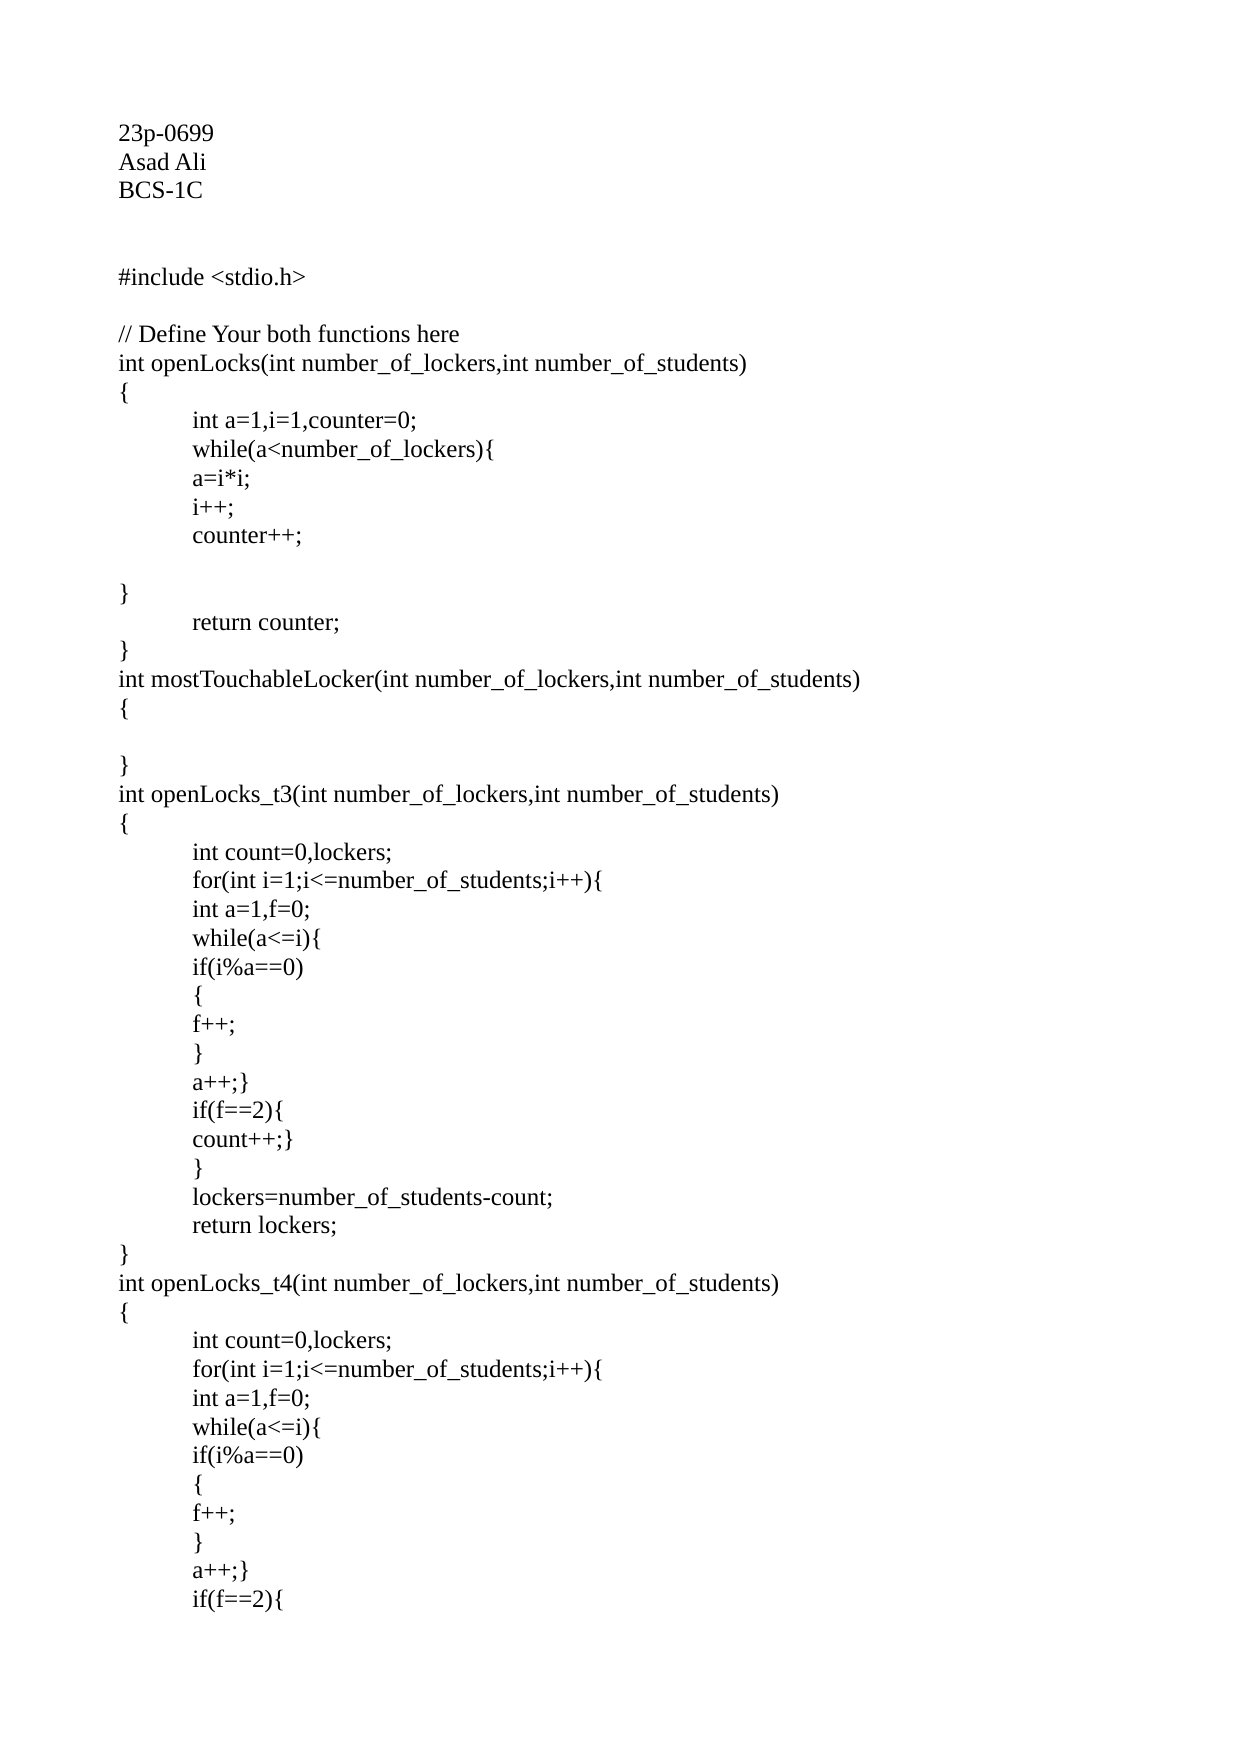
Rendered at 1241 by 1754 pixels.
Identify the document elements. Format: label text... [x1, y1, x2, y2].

text { [118, 981, 1122, 1009]
text int a=1,i=1,counter=0; [118, 406, 1122, 434]
text int a=1,f=0; [118, 1383, 1122, 1412]
text f++; [118, 1498, 1122, 1527]
text int count=0,lockers; [118, 1326, 1122, 1354]
text i++; [118, 492, 1122, 521]
text } [118, 578, 1122, 607]
text } [118, 1038, 1122, 1067]
text #include <stdio.h> [118, 262, 1122, 291]
text { [118, 377, 1122, 406]
text Asad Ali [118, 147, 1122, 176]
text for(int i=1;i<=number_of_students;i++){ [118, 866, 1122, 894]
text int openLocks_t3(int number_of_lockers,int number_of_students) [118, 779, 1122, 808]
text a++;} [118, 1556, 1122, 1584]
text f++; [118, 1009, 1122, 1038]
text for(int i=1;i<=number_of_students;i++){ [118, 1354, 1122, 1383]
text int openLocks_t4(int number_of_lockers,int number_of_students) [118, 1268, 1122, 1297]
text } [118, 1527, 1122, 1556]
text int openLocks(int number_of_lockers,int number_of_students) [118, 348, 1122, 377]
text int count=0,lockers; [118, 837, 1122, 866]
text { [118, 693, 1122, 722]
text while(a<number_of_lockers){ [118, 434, 1122, 463]
text } [118, 751, 1122, 779]
text { [118, 808, 1122, 837]
text count++;} [118, 1124, 1122, 1153]
text a++;} [118, 1067, 1122, 1096]
text { [118, 1297, 1122, 1326]
text // Define Your both functions here [118, 319, 1122, 348]
text while(a<=i){ [118, 1412, 1122, 1441]
text while(a<=i){ [118, 923, 1122, 952]
text if(f==2){ [118, 1096, 1122, 1124]
text if(i%a==0) [118, 952, 1122, 981]
text { [118, 1469, 1122, 1498]
text BCS-1C [118, 176, 1122, 204]
text a=i*i; [118, 463, 1122, 492]
text int a=1,f=0; [118, 894, 1122, 923]
text } [118, 1153, 1122, 1182]
text int mostTouchableLocker(int number_of_lockers,int number_of_students) [118, 664, 1122, 693]
text if(f==2){ [118, 1584, 1122, 1613]
text lockers=number_of_students-count; [118, 1182, 1122, 1211]
text return counter; [118, 607, 1122, 636]
text if(i%a==0) [118, 1441, 1122, 1469]
text 23p-0699 [118, 118, 1122, 147]
text } [118, 1239, 1122, 1268]
text } [118, 636, 1122, 664]
text counter++; [118, 521, 1122, 549]
text return lockers; [118, 1211, 1122, 1239]
